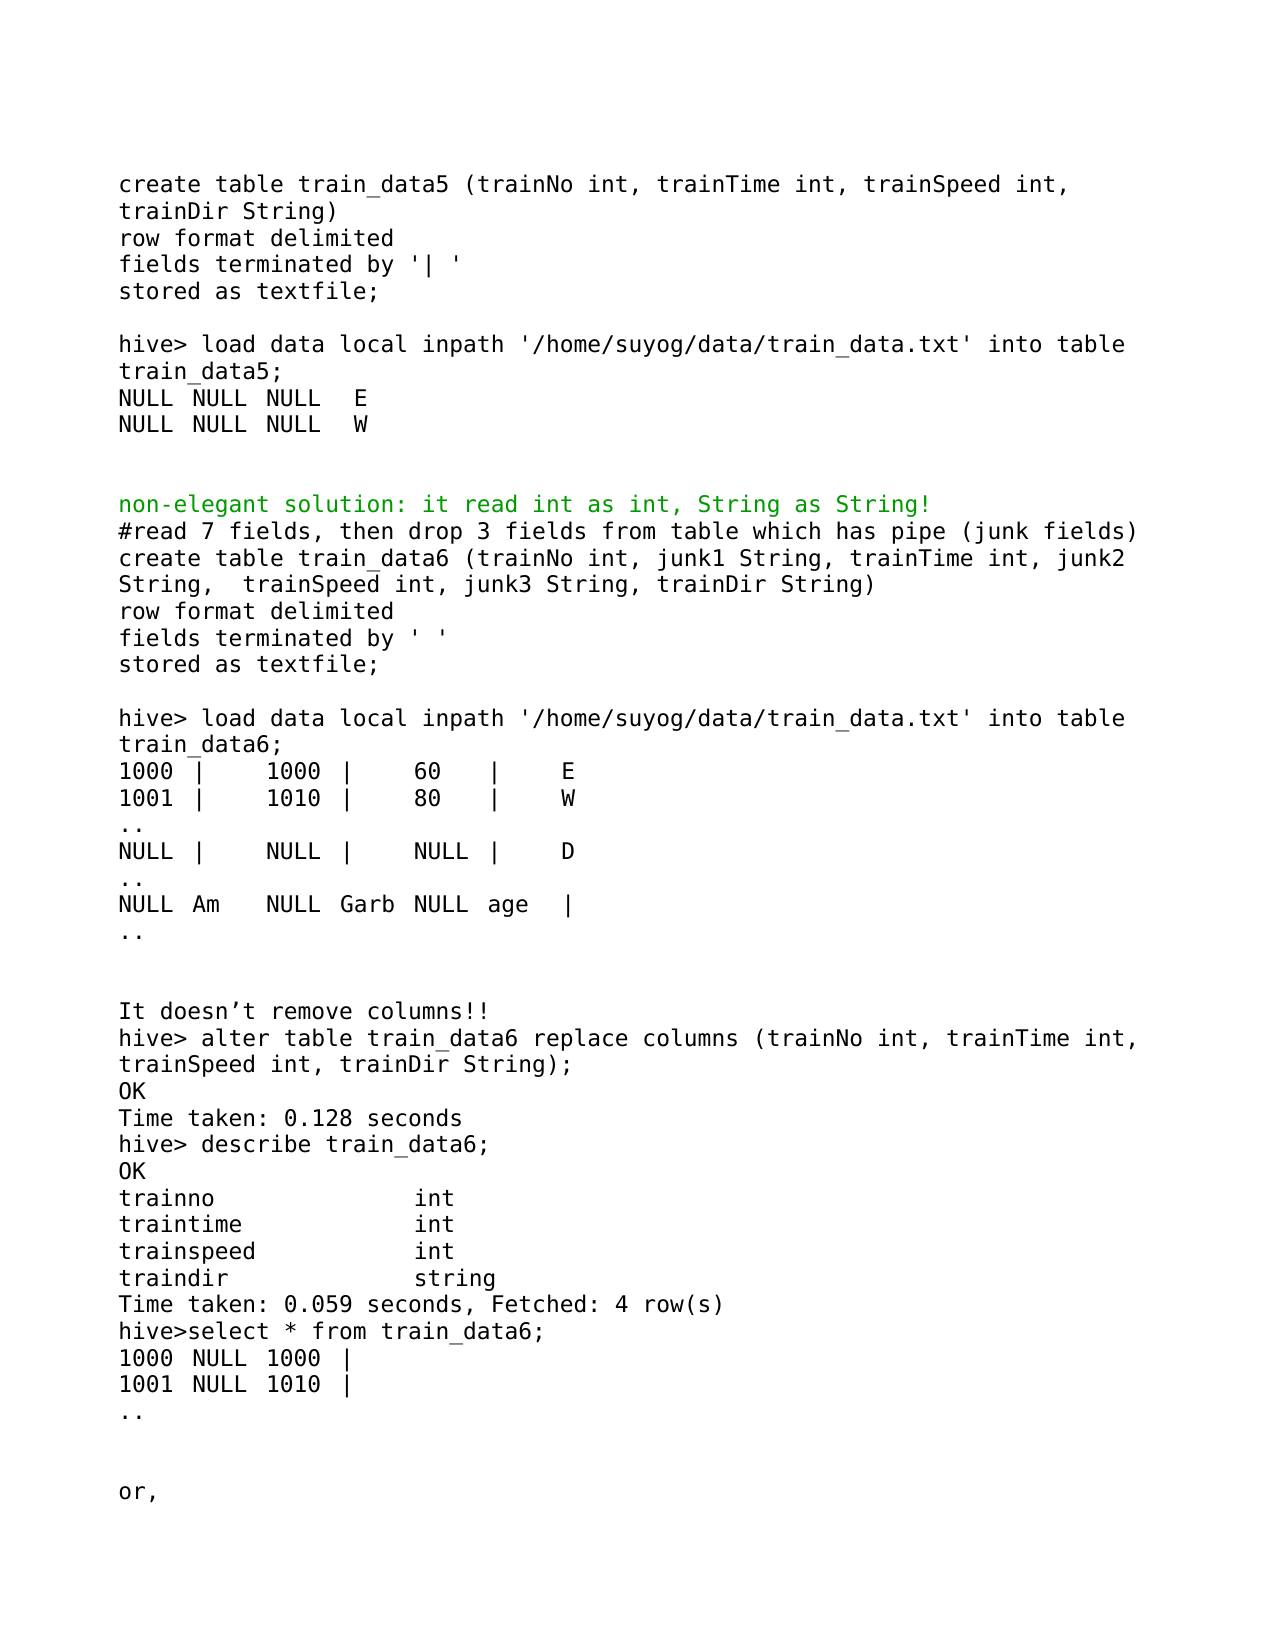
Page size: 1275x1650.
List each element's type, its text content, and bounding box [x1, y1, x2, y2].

text trainspeed int [118, 1238, 1157, 1265]
text traintime int [118, 1211, 1157, 1238]
text #read 7 fields, then drop 3 fields from table which has pipe (junk fields) [118, 518, 1157, 545]
text Time taken: 0.059 seconds, Fetched: 4 row(s) [118, 1291, 1157, 1318]
text 1000 | 1000 | 60 | E [118, 758, 1157, 785]
text create table train_data5 (trainNo int, trainTime int, trainSpeed int, trainDir String) [118, 171, 1157, 225]
text OK [118, 1078, 1157, 1105]
text fields terminated by '| ' [118, 251, 1157, 278]
text NULL | NULL | NULL | D [118, 838, 1157, 865]
text hive> load data local inpath '/home/suyog/data/train_data.txt' into table train_data6; [118, 705, 1157, 758]
text row format delimited [118, 598, 1157, 625]
text 1001 NULL 1010 | [118, 1371, 1157, 1398]
text NULL NULL NULL E [118, 385, 1157, 411]
text hive> describe train_data6; [118, 1131, 1157, 1158]
text 1001 | 1010 | 80 | W [118, 785, 1157, 811]
text hive>select * from train_data6; [118, 1318, 1157, 1345]
text .. [118, 865, 1157, 891]
text traindir string [118, 1265, 1157, 1291]
text OK [118, 1158, 1157, 1185]
text stored as textfile; [118, 278, 1157, 305]
text Time taken: 0.128 seconds [118, 1105, 1157, 1131]
text hive> load data local inpath '/home/suyog/data/train_data.txt' into table train_data5; [118, 331, 1157, 385]
text .. [118, 811, 1157, 838]
text NULL NULL NULL W [118, 411, 1157, 438]
text fields terminated by ' ' [118, 625, 1157, 651]
text stored as textfile; [118, 651, 1157, 678]
text row format delimited [118, 225, 1157, 251]
text 1000 NULL 1000 | [118, 1345, 1157, 1371]
text or, [118, 1478, 1157, 1505]
text trainno int [118, 1185, 1157, 1211]
text It doesn’t remove columns!! [118, 998, 1157, 1025]
text hive> alter table train_data6 replace columns (trainNo int, trainTime int, trainSpeed int, trainDir String); [118, 1025, 1157, 1078]
text non-elegant solution: it read int as int, String as String! [118, 491, 1157, 518]
text .. [118, 918, 1157, 945]
text create table train_data6 (trainNo int, junk1 String, trainTime int, junk2 String, trainSpeed int, junk3 String, trainDir String) [118, 545, 1157, 598]
text .. [118, 1398, 1157, 1425]
text NULL Am NULL Garb NULL age | [118, 891, 1157, 918]
